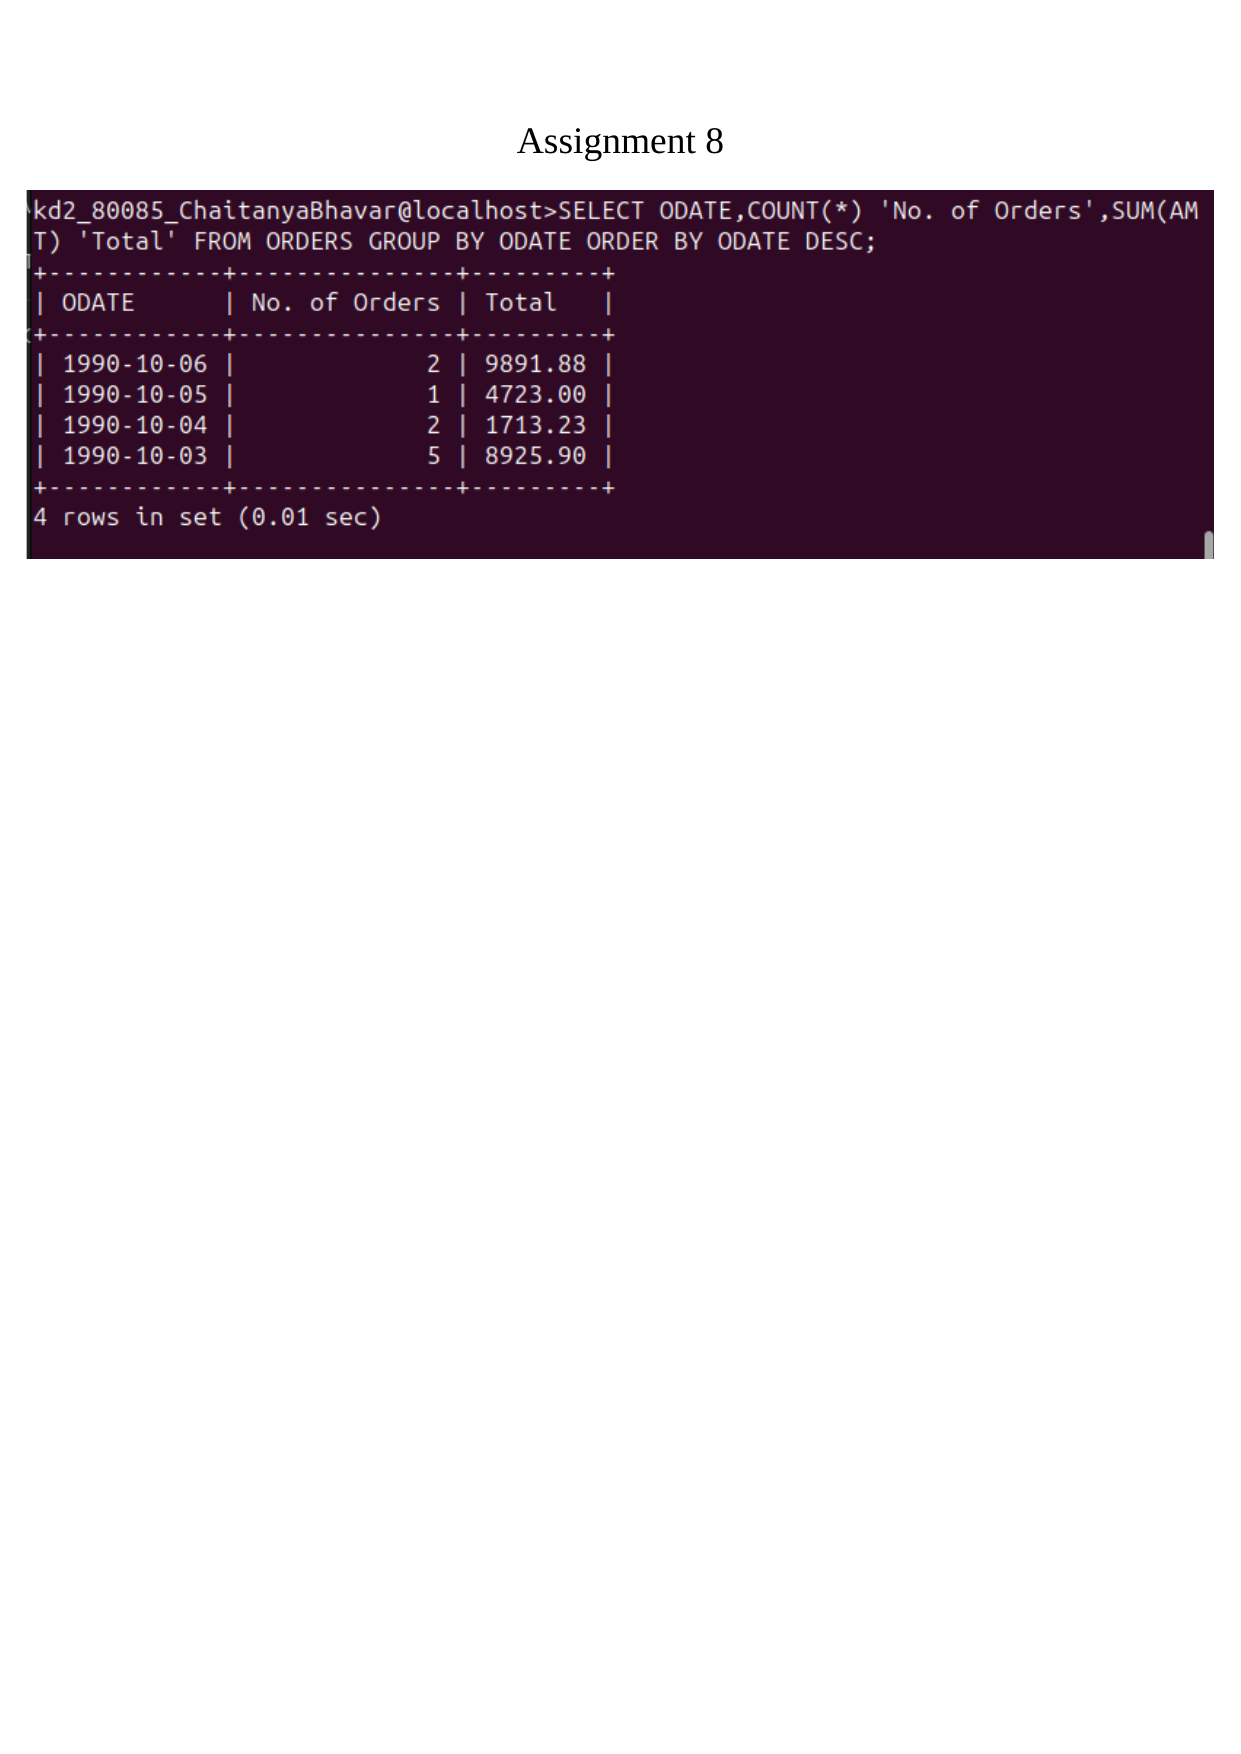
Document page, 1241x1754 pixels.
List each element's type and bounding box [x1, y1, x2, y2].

picture [26, 190, 1214, 559]
